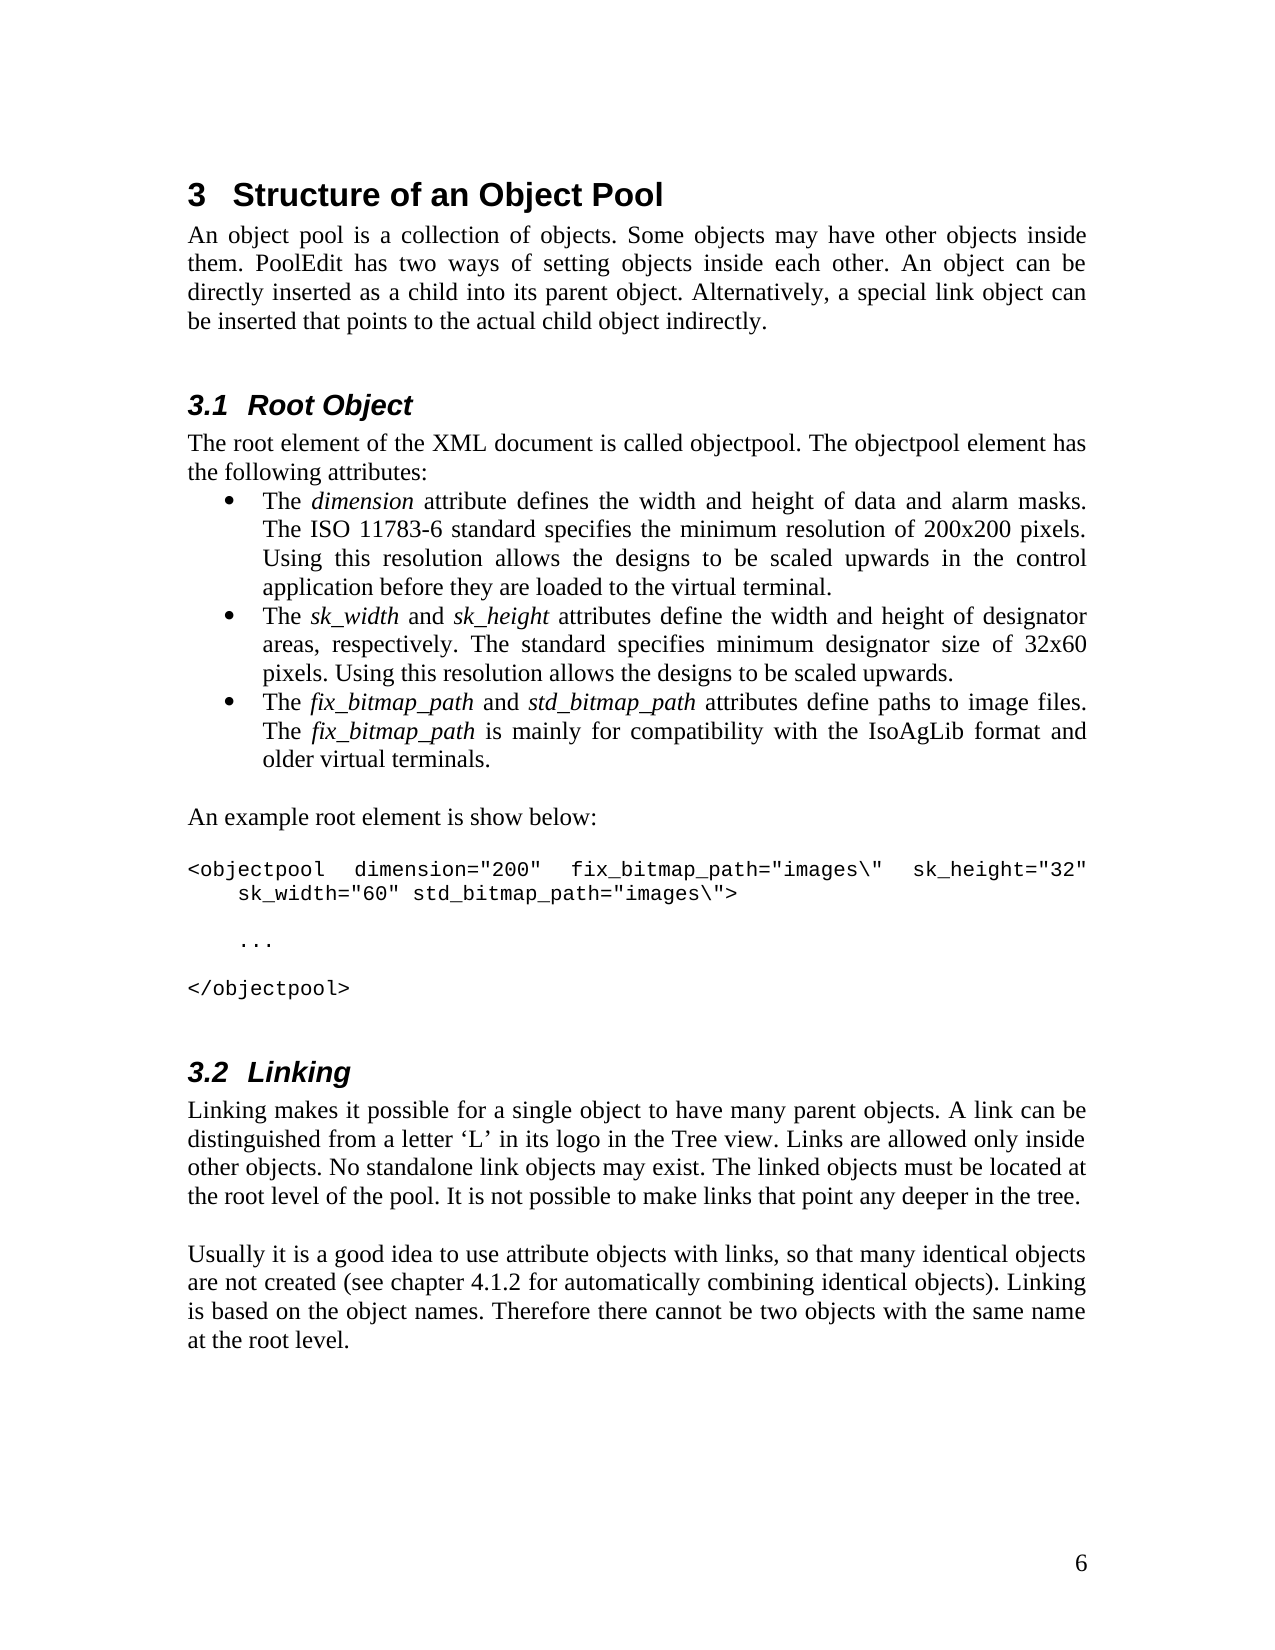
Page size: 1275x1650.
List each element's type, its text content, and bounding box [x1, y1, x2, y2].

text Usually it is a good idea to use attribute objects with links, so that many identical objects are not created (see chapter 4.1.2 for automatically combining identical objects). Linking is based on the object names. Therefore there cannot be two objects with the same name at the root level. [187, 1239, 1087, 1354]
text </objectpool> [187, 978, 1087, 1001]
list The sk_width and sk_height attributes define the width and height of designator areas, respectively. The standard specifies minimum designator size of 32x60 pixels. Using this resolution allows the designs to be scaled upwards. [225, 601, 1087, 687]
subtitle Root Object [187, 388, 1087, 422]
text Linking makes it possible for a single object to have many parent objects. A link can be distinguished from a letter ‘L’ in its logo in the Tree view. Links are allowed only inside other objects. No standalone link objects may exist. The linked objects must be located at the root level of the pool. It is not possible to make links that point any deeper in the tree. [187, 1095, 1087, 1210]
subtitle Linking [187, 1055, 1087, 1089]
subtitle Structure of an Object Pool [187, 175, 1087, 213]
list The dimension attribute defines the width and height of data and alarm masks. The ISO 11783-6 standard specifies the minimum resolution of 200x200 pixels. Using this resolution allows the designs to be scaled upwards in the control application before they are loaded to the virtual terminal. [225, 486, 1087, 601]
text <objectpool dimension="200" fix_bitmap_path="images\" sk_height="32" sk_width="60" std_bitmap_path="images\"> [187, 859, 1087, 907]
text An example root element is show below: [187, 802, 1087, 831]
list The fix_bitmap_path and std_bitmap_path attributes define paths to image files. The fix_bitmap_path is mainly for compatibility with the IsoAgLib format and older virtual terminals. [225, 687, 1087, 773]
text ... [187, 930, 1087, 954]
text An object pool is a collection of objects. Some objects may have other objects inside them. PoolEdit has two ways of setting objects inside each other. An object can be directly inserted as a child into its parent object. Alternatively, a special link object can be inserted that points to the actual child object indirectly. [187, 220, 1087, 335]
text The root element of the XML document is called objectpool. The objectpool element has the following attributes: [187, 428, 1087, 486]
